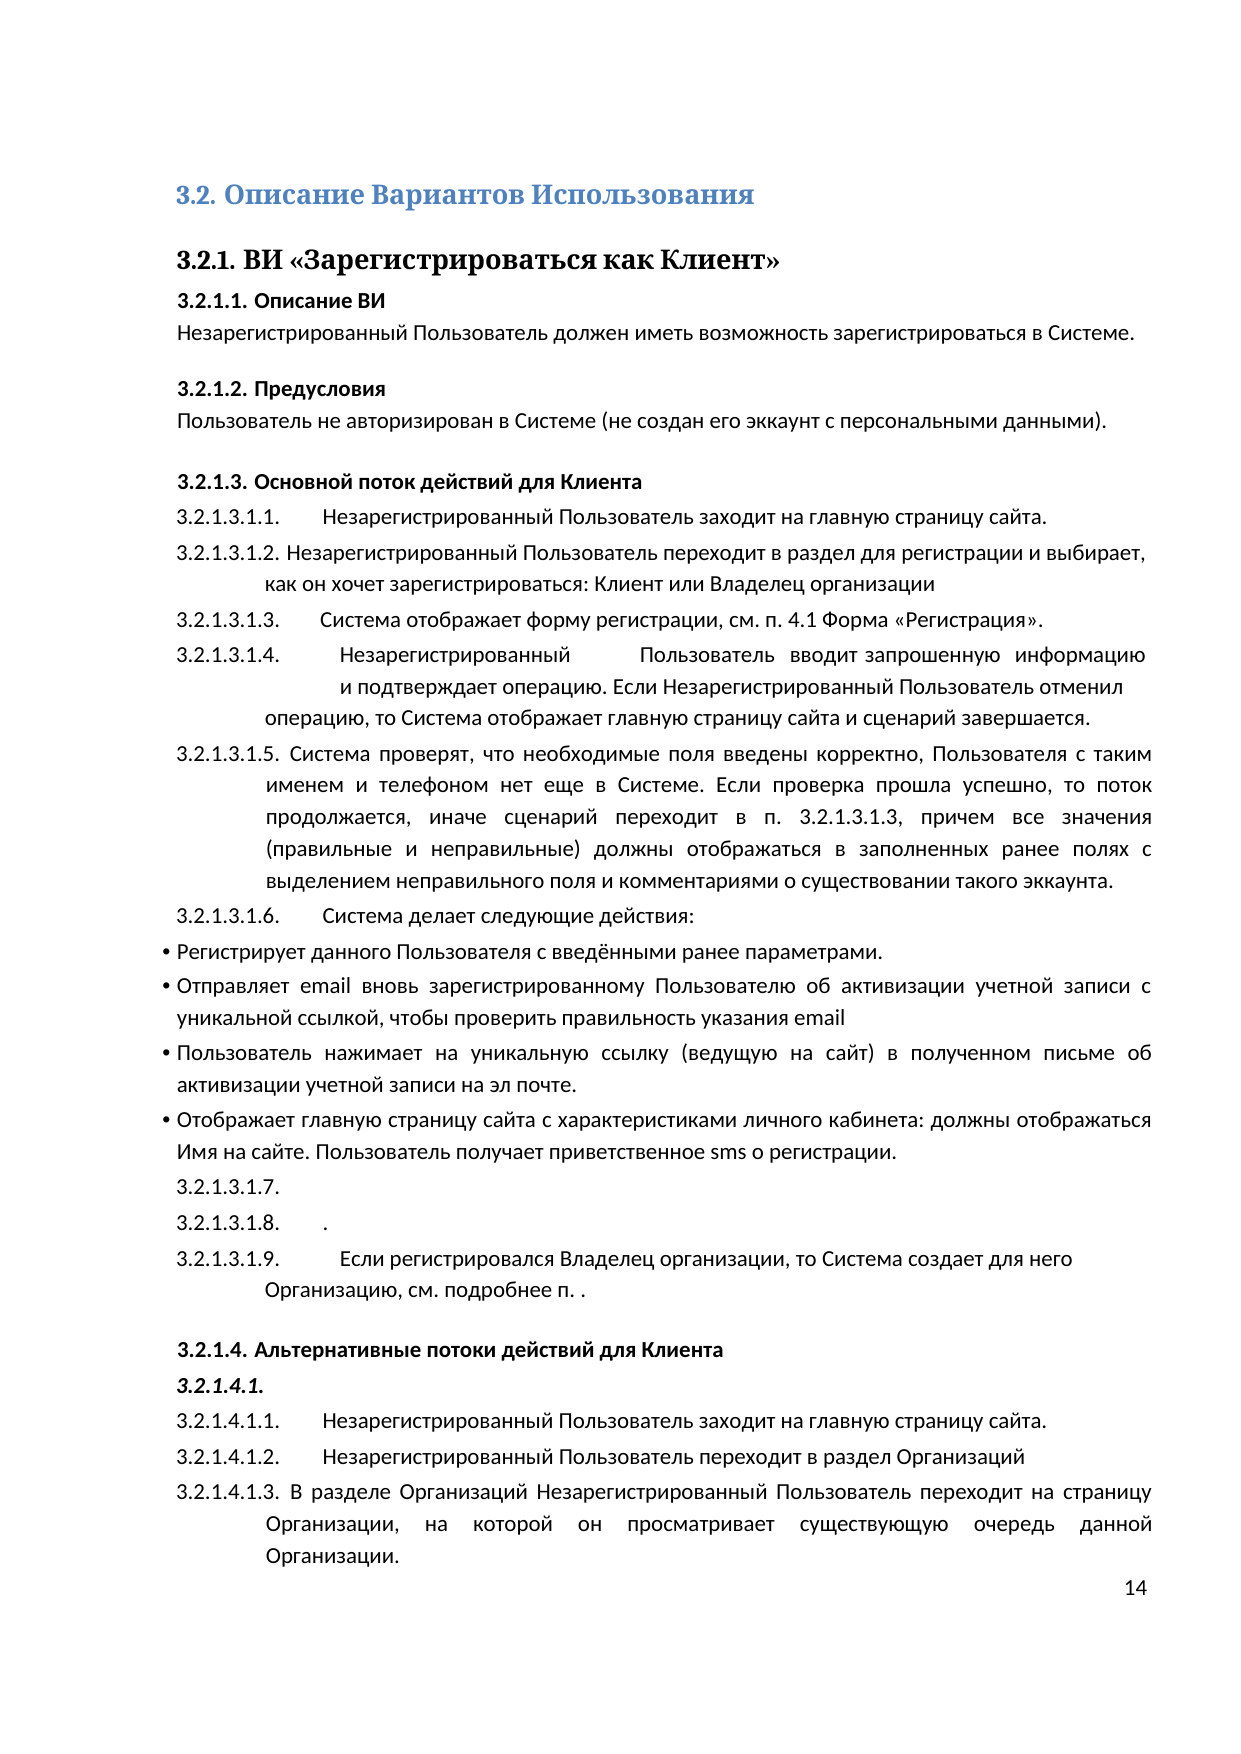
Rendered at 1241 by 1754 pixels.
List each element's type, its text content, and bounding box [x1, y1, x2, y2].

subtitle 3.2.1.4. Альтернативные потоки действий для Клиента [177, 1336, 1152, 1364]
text 3.2.1.3.1.1. Незарегистрированный Пользователь заходит на главную страницу сайта. [176, 502, 1152, 530]
text 3.2.1.3.1.5. Система проверят, что необходимые поля введены корректно, Пользователя с таким именем и телефоном нет еще в Системе. Если проверка прошла успешно, то поток продолжается, иначе сценарий переходит в п. 3.2.1.3.1.3, причем все значения (правильные и неправильные) должны отображаться в заполненных ранее полях с выделением неправильного поля и комментариями о существовании такого эккаунта. [176, 739, 1153, 894]
text 3.2.1.3.1.3. Система отображает форму регистрации, см. п. 4.1 Форма «Регистрация». [176, 605, 1152, 633]
list Регистрирует данного Пользователя с введёнными ранее параметрами. [162, 937, 1153, 965]
subtitle 3.2.1.3. Основной поток действий для Клиента [177, 467, 1152, 495]
text 3.2.1.3.1.6. Система делает следующие действия: [176, 902, 1152, 929]
text 3.2.1.2. Предусловия [177, 374, 1152, 402]
text 3.2.1.4.1.1. Незарегистрированный Пользователь заходит на главную страницу сайта. [176, 1406, 1152, 1434]
text 3.2.1.3.1.9. Если регистрировался Владелец организации, то Система создает для него Организацию, см. подробнее п. . [176, 1244, 1152, 1303]
list Отправляет email вновь зарегистрированному Пользователю об активизации учетной записи с уникальной ссылкой, чтобы проверить правильность указания email [162, 971, 1153, 1031]
subtitle 3.2. Описание Вариантов Использования [176, 179, 1152, 211]
subtitle 3.2.1. ВИ «Зарегистрироваться как Клиент» [177, 244, 1152, 276]
text 3.2.1.3.1.8. . [176, 1208, 1152, 1236]
text 3.2.1.4.1.3. В разделе Организаций Незарегистрированный Пользователь переходит на страницу Организации, на которой он просматривает существующую очередь данной Организации. [176, 1477, 1153, 1569]
text Пользователь не авторизирован в Системе (не создан его эккаунт с персональными данными). [177, 406, 1152, 434]
list Пользователь нажимает на уникальную ссылку (ведущую на сайт) в полученном письме об активизации учетной записи на эл почте. [162, 1038, 1153, 1098]
text Незарегистрированный Пользователь должен иметь возможность зарегистрироваться в Системе. [177, 318, 1152, 346]
text 3.2.1.1. Описание ВИ [177, 286, 1152, 314]
text 3.2.1.4.1. [176, 1371, 1152, 1399]
text 3.2.1.3.1.2. Незарегистрированный Пользователь переходит в раздел для регистрации и выбирает, как он хочет зарегистрироваться: Клиент или Владелец организации [176, 538, 1152, 597]
text 3.2.1.3.1.4. Незарегистрированный Пользователь вводит запрошенную информацию и подтверждает операцию. Если Незарегистрированный Пользователь отменил операцию, то Система отображает главную страницу сайта и сценарий завершается. [176, 640, 1152, 731]
text 3.2.1.4.1.2. Незарегистрированный Пользователь переходит в раздел Организаций [176, 1442, 1152, 1470]
text 3.2.1.3.1.7. [176, 1172, 1152, 1201]
list Отображает главную страницу сайта с характеристиками личного кабинета: должны отображаться Имя на сайте. Пользователь получает приветственное sms о регистрации. [162, 1105, 1153, 1165]
